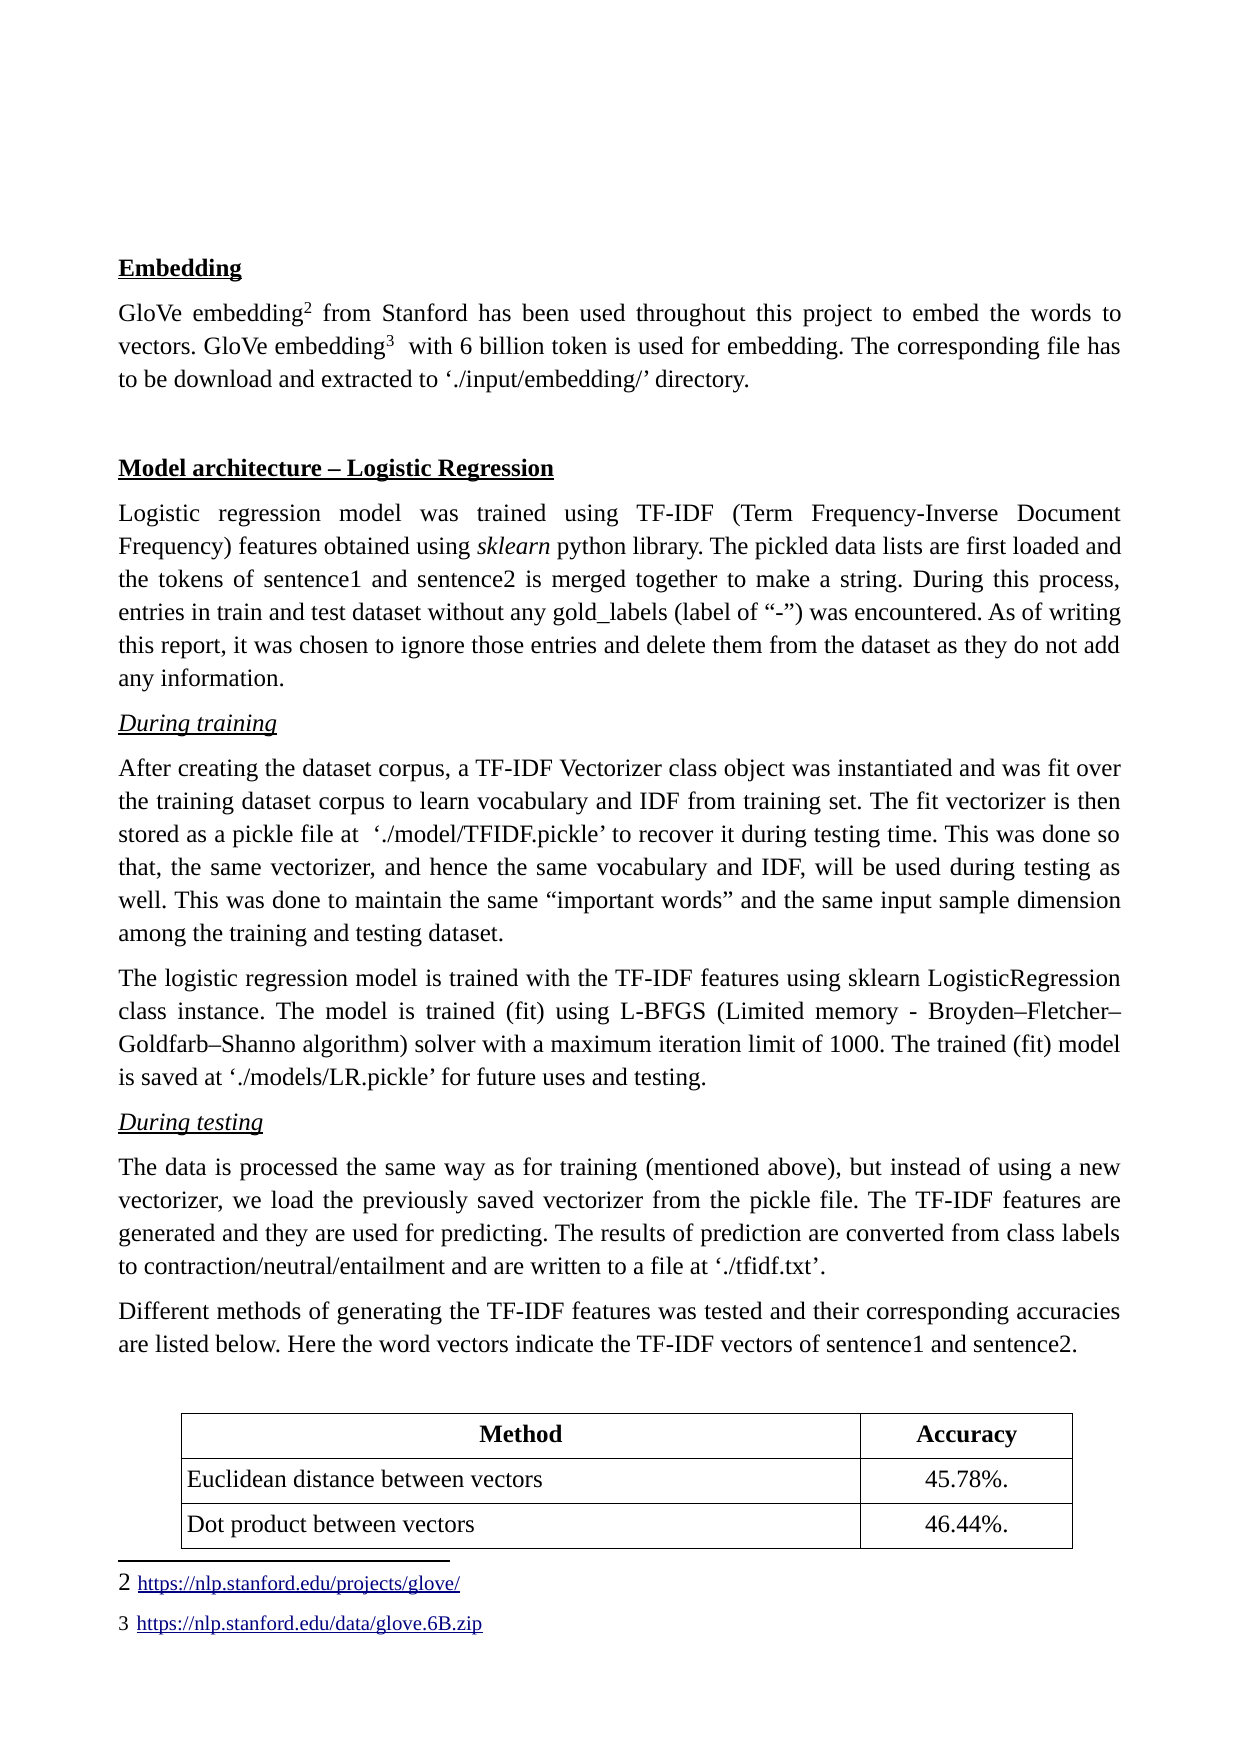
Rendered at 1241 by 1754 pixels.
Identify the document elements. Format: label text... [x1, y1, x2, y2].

table_cell Euclidean distance between vectors [182, 1459, 860, 1503]
table_cell 46.44%. [861, 1504, 1072, 1548]
text https://nlp.stanford.edu/projects/glove/ [118, 1567, 1122, 1596]
table_header Method [182, 1414, 860, 1458]
text Different methods of generating the TF-IDF features was tested and their corresponding accuracies are listed below. Here the word vectors indicate the TF-IDF vectors of sentence1 and sentence2. [118, 1296, 1122, 1358]
text After creating the dataset corpus, a TF-IDF Vectorizer class object was instantiated and was fit over the training dataset corpus to learn vocabulary and IDF from training set. The fit vectorizer is then stored as a pickle file at ‘./model/TFIDF.pickle’ to recover it during testing time. This was done so that, the same vectorizer, and hence the same vocabulary and IDF, will be used during testing as well. This was done to maintain the same “important words” and the same input sample dimension among the training and testing dataset. [118, 753, 1122, 947]
table_cell 45.78%. [861, 1459, 1072, 1503]
text The data is processed the same way as for training (mentioned above), but instead of using a new vectorizer, we load the previously saved vectorizer from the pickle file. The TF-IDF features are generated and they are used for predicting. The results of prediction are converted from class labels to contraction/neutral/entailment and are written to a file at ‘./tfidf.txt’. [118, 1152, 1122, 1280]
text The logistic regression model is trained with the TF-IDF features using sklearn LogisticRegression class instance. The model is trained (fit) using L-BFGS (Limited memory - Broyden–Fletcher–Goldfarb–Shanno algorithm) solver with a maximum iteration limit of 1000. The trained (fit) model is saved at ‘./models/LR.pickle’ for future uses and testing. [118, 963, 1122, 1091]
table_header Accuracy [861, 1414, 1072, 1458]
text During training [118, 708, 1122, 737]
table_cell Dot product between vectors [182, 1504, 860, 1548]
text Model architecture – Logistic Regression [118, 453, 1122, 482]
text During testing [118, 1107, 1122, 1136]
text Logistic regression model was trained using TF-IDF (Term Frequency-Inverse Document Frequency) features obtained using sklearn python library. The pickled data lists are first loaded and the tokens of sentence1 and sentence2 is merged together to make a string. During this process, entries in train and test dataset without any gold_labels (label of “-”) was encountered. As of writing this report, it was chosen to ignore those entries and delete them from the dataset as they do not add any information. [118, 498, 1122, 692]
text Embedding [118, 253, 1122, 282]
text https://nlp.stanford.edu/data/glove.6B.zip [118, 1606, 1122, 1636]
text GloVe embedding from Stanford has been used throughout this project to embed the words to vectors. GloVe embedding with 6 billion token is used for embedding. The corresponding file has to be download and extracted to ‘./input/embedding/’ directory. [118, 298, 1122, 392]
